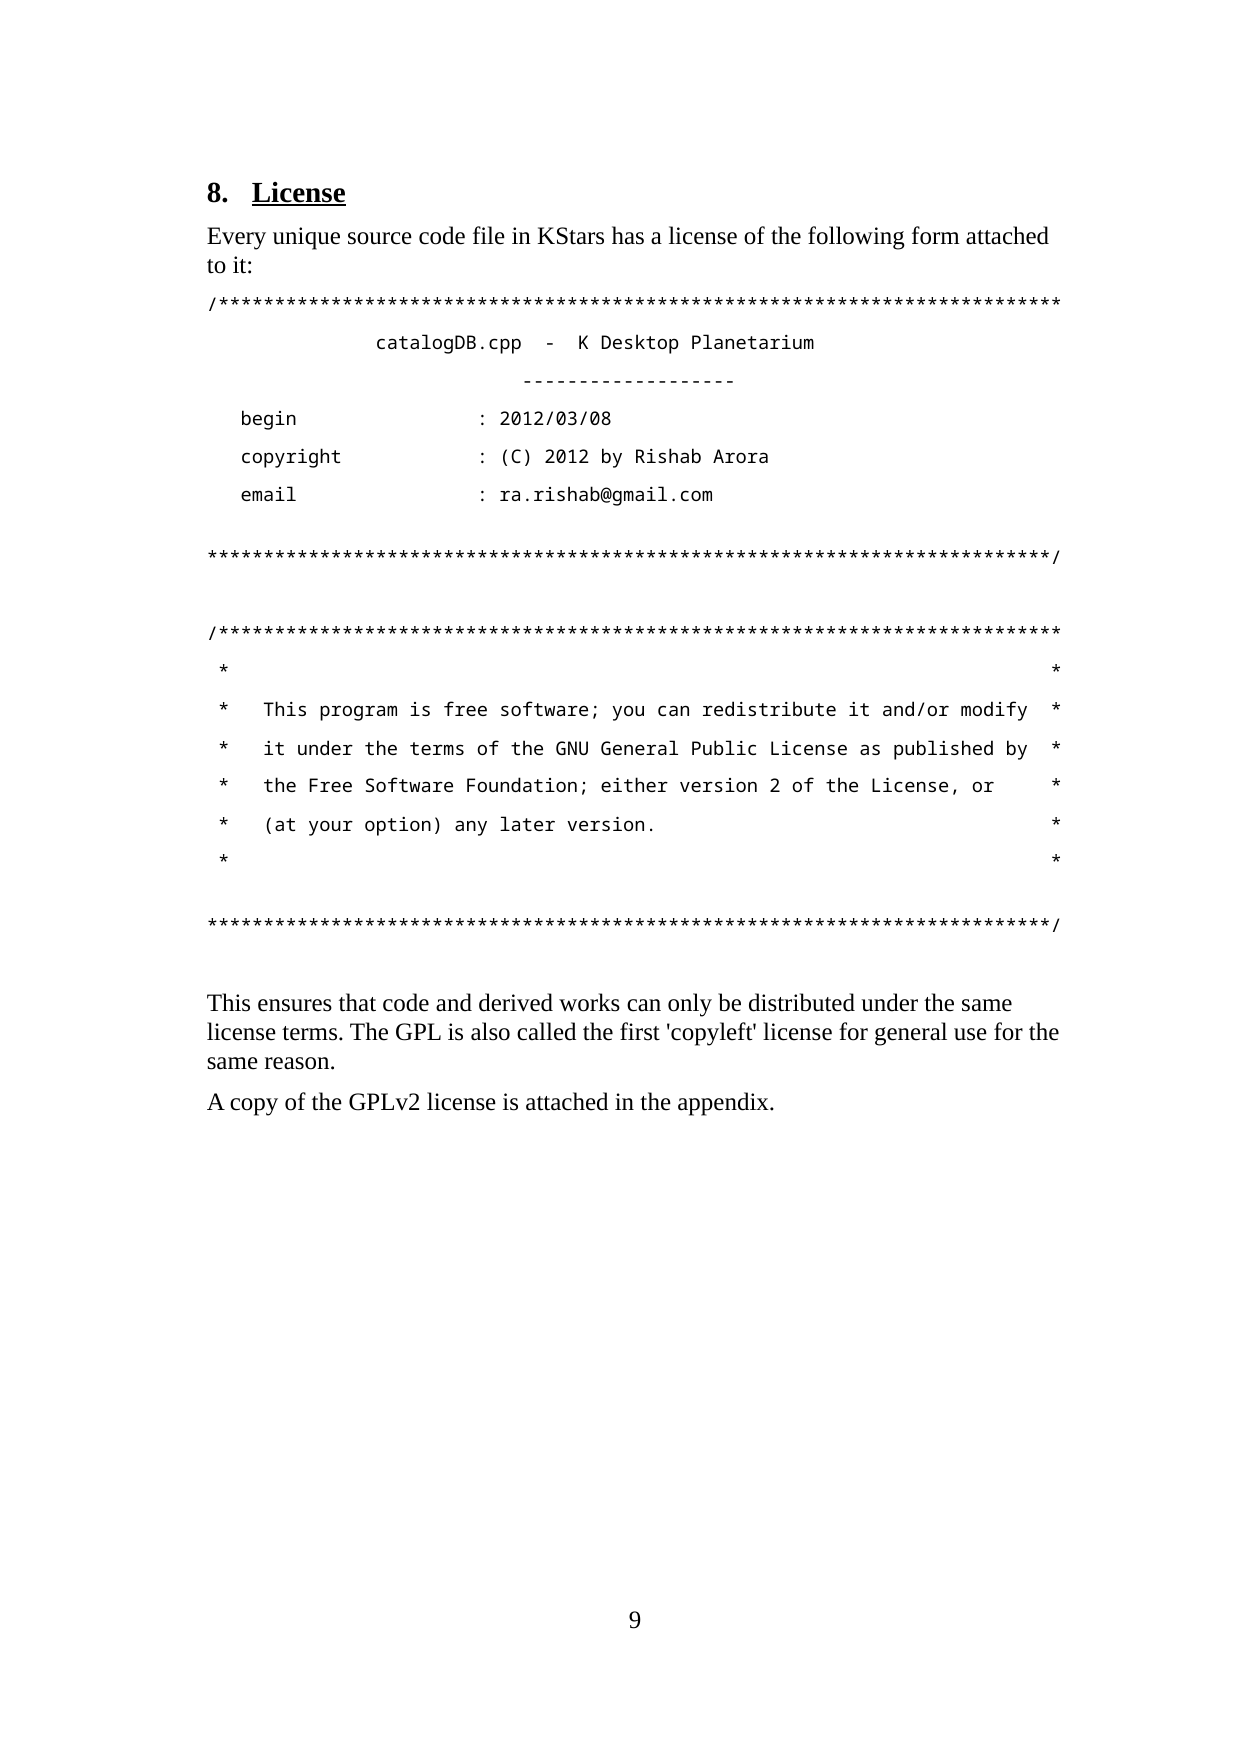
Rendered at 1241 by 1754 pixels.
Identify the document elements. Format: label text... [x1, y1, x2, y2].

text This ensures that code and derived works can only be distributed under the same license terms. The GPL is also called the first 'copyleft' license for general use for the same reason. [207, 988, 1063, 1075]
text * * [207, 849, 1063, 874]
text * * [207, 659, 1063, 684]
text * the Free Software Foundation; either version 2 of the License, or * [207, 773, 1063, 798]
text email : ra.rishab@gmail.com [207, 481, 1063, 507]
text * it under the terms of the GNU General Public License as published by * [207, 735, 1063, 760]
text Every unique source code file in KStars has a license of the following form attached to it: [207, 221, 1063, 278]
text ------------------- [207, 367, 1063, 393]
text begin : 2012/03/08 [207, 405, 1063, 431]
text catalogDB.cpp - K Desktop Planetarium [207, 329, 1063, 354]
text ***************************************************************************/ [207, 887, 1063, 938]
text * (at your option) any later version. * [207, 811, 1063, 836]
text /*************************************************************************** [207, 621, 1063, 646]
text /*************************************************************************** [207, 291, 1063, 317]
text A copy of the GPLv2 license is attached in the appendix. [207, 1087, 1063, 1116]
text ***************************************************************************/ [207, 519, 1063, 570]
subtitle License [207, 175, 1063, 208]
text * This program is free software; you can redistribute it and/or modify * [207, 697, 1063, 722]
text copyright : (C) 2012 by Rishab Arora [207, 443, 1063, 469]
